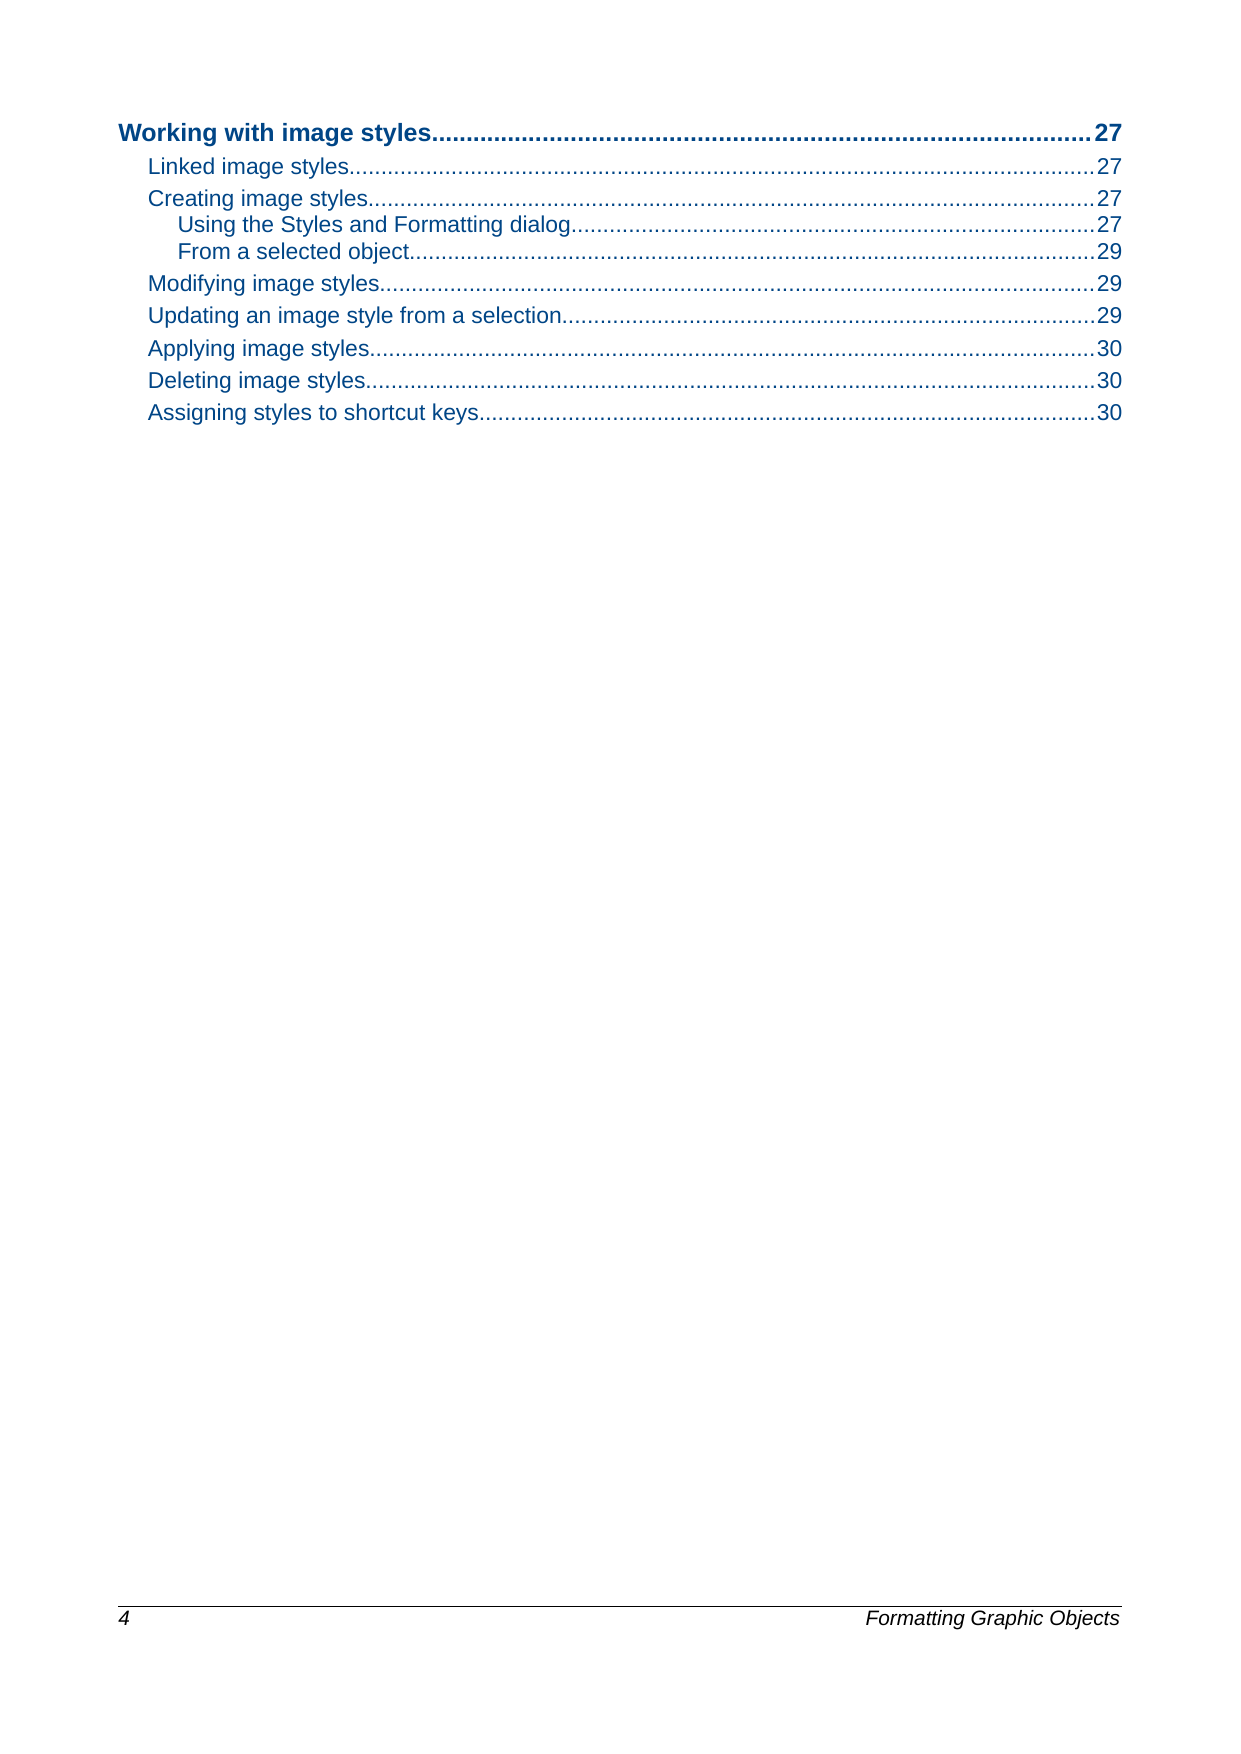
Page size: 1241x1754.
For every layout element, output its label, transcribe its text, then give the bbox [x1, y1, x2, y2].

text Working with image styles 27 [118, 118, 1122, 147]
text Deleting image styles 30 [148, 367, 1122, 393]
text Using the Styles and Formatting dialog 27 [177, 211, 1122, 238]
text Linked image styles 27 [148, 153, 1122, 179]
text Modifying image styles 29 [148, 270, 1122, 296]
text Creating image styles 27 [148, 185, 1122, 211]
text From a selected object 29 [177, 238, 1122, 264]
text Applying image styles 30 [148, 335, 1122, 361]
text Assigning styles to shortcut keys 30 [148, 399, 1122, 426]
text Updating an image style from a selection 29 [148, 302, 1122, 329]
